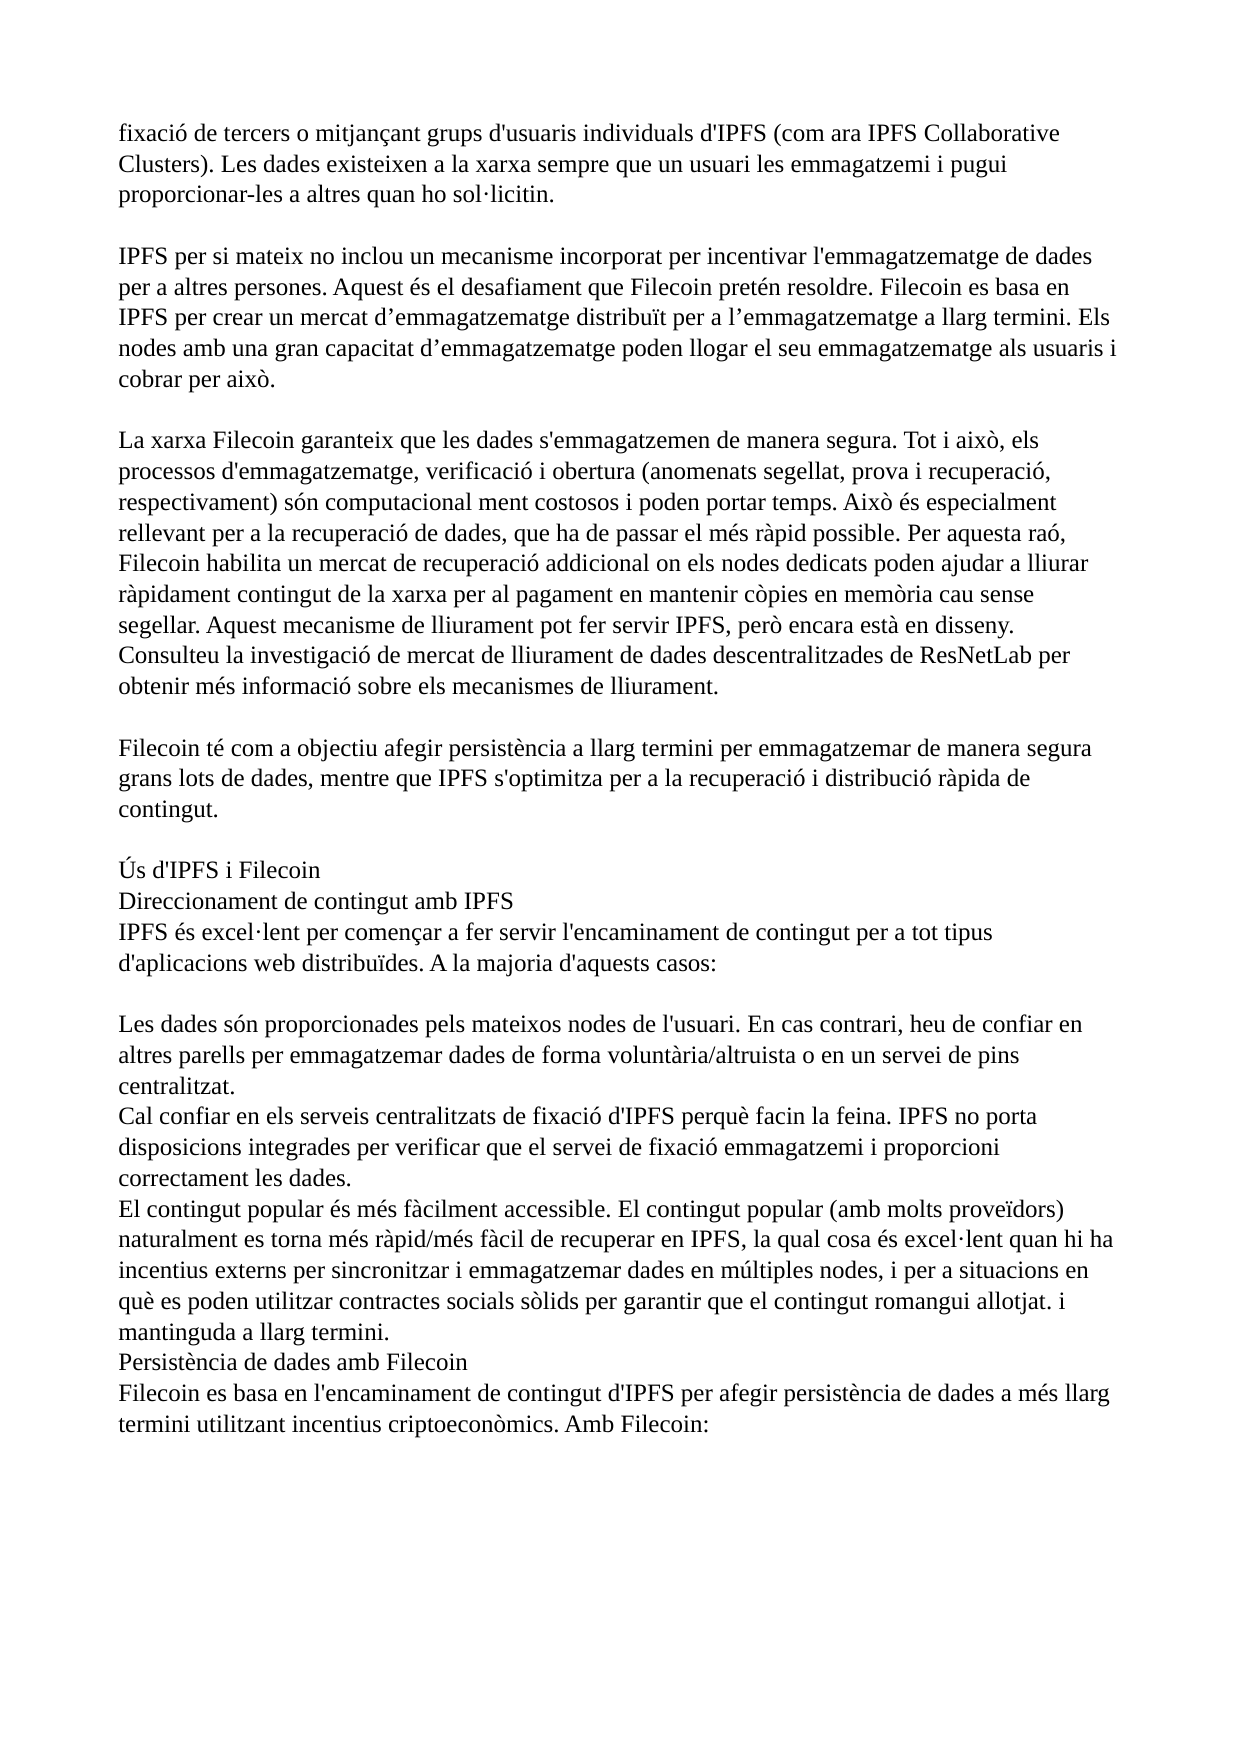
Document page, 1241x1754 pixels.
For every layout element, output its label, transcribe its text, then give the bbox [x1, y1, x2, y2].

text fixació de tercers o mitjançant grups d'usuaris individuals d'IPFS (com ara IPFS Collaborative Clusters). Les dades existeixen a la xarxa sempre que un usuari les emmagatzemi i pugui proporcionar-les a altres quan ho sol·licitin. [118, 118, 1122, 208]
text La xarxa Filecoin garanteix que les dades s'emmagatzemen de manera segura. Tot i això, els processos d'emmagatzematge, verificació i obertura (anomenats segellat, prova i recuperació, respectivament) són computacional ment costosos i poden portar temps. Això és especialment rellevant per a la recuperació de dades, que ha de passar el més ràpid possible. Per aquesta raó, Filecoin habilita un mercat de recuperació addicional on els nodes dedicats poden ajudar a lliurar ràpidament contingut de la xarxa per al pagament en mantenir còpies en memòria cau sense segellar. Aquest mecanisme de lliurament pot fer servir IPFS, però encara està en disseny. Consulteu la investigació de mercat de lliurament de dades descentralitzades de ResNetLab per obtenir més informació sobre els mecanismes de lliurament. [118, 425, 1122, 700]
text Cal confiar en els serveis centralitzats de fixació d'IPFS perquè facin la feina. IPFS no porta disposicions integrades per verificar que el servei de fixació emmagatzemi i proporcioni correctament les dades. [118, 1101, 1122, 1192]
text El contingut popular és més fàcilment accessible. El contingut popular (amb molts proveïdors) naturalment es torna més ràpid/més fàcil de recuperar en IPFS, la qual cosa és excel·lent quan hi ha incentius externs per sincronitzar i emmagatzemar dades en múltiples nodes, i per a situacions en què es poden utilitzar contractes socials sòlids per garantir que el contingut romangui allotjat. i mantinguda a llarg termini. [118, 1194, 1122, 1345]
text IPFS per si mateix no inclou un mecanisme incorporat per incentivar l'emmagatzematge de dades per a altres persones. Aquest és el desafiament que Filecoin pretén resoldre. Filecoin es basa en IPFS per crear un mercat d’emmagatzematge distribuït per a l’emmagatzematge a llarg termini. Els nodes amb una gran capacitat d’emmagatzematge poden llogar el seu emmagatzematge als usuaris i cobrar per això. [118, 241, 1122, 393]
text Les dades són proporcionades pels mateixos nodes de l'usuari. En cas contrari, heu de confiar en altres parells per emmagatzemar dades de forma voluntària/altruista o en un servei de pins centralitzat. [118, 1009, 1122, 1099]
text IPFS és excel·lent per començar a fer servir l'encaminament de contingut per a tot tipus d'aplicacions web distribuïdes. A la majoria d'aquests casos: [118, 917, 1122, 977]
text Persistència de dades amb Filecoin [118, 1347, 1122, 1376]
text Ús d'IPFS i Filecoin [118, 856, 1122, 884]
text Filecoin es basa en l'encaminament de contingut d'IPFS per afegir persistència de dades a més llarg termini utilitzant incentius criptoeconòmics. Amb Filecoin: [118, 1378, 1122, 1437]
text Filecoin té com a objectiu afegir persistència a llarg termini per emmagatzemar de manera segura grans lots de dades, mentre que IPFS s'optimitza per a la recuperació i distribució ràpida de contingut. [118, 733, 1122, 823]
text Direccionament de contingut amb IPFS [118, 886, 1122, 915]
